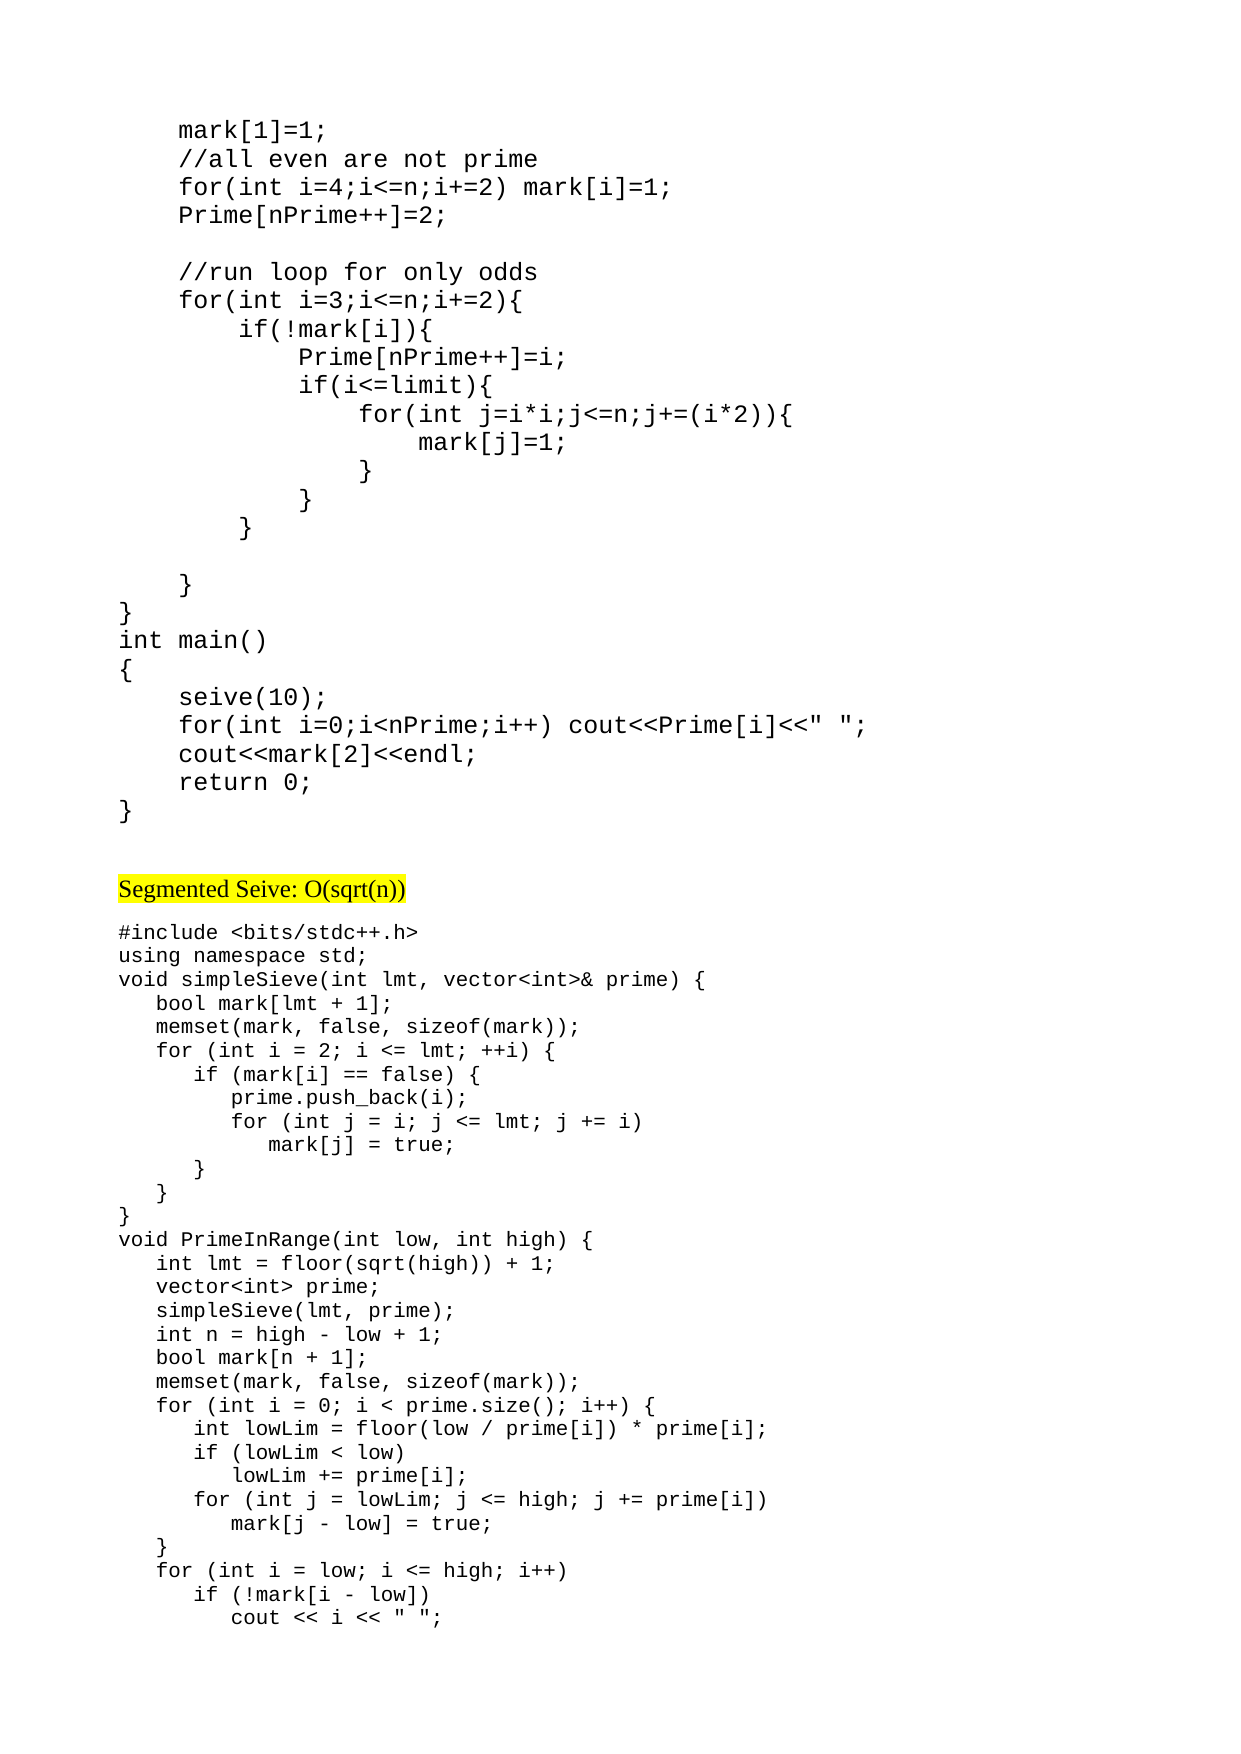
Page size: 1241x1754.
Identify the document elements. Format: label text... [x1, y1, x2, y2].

text for (int i = 2; i <= lmt; ++i) { [118, 1040, 1122, 1063]
text bool mark[n + 1]; [118, 1347, 1122, 1371]
text simpleSieve(lmt, prime); [118, 1300, 1122, 1324]
text if (mark[i] == false) { [118, 1063, 1122, 1087]
text cout << i << " "; [118, 1607, 1122, 1631]
text int lmt = floor(sqrt(high)) + 1; [118, 1253, 1122, 1276]
text for(int i=3;i<=n;i+=2){ [118, 288, 1122, 316]
text } [118, 1158, 1122, 1182]
text int lowLim = floor(low / prime[i]) * prime[i]; [118, 1418, 1122, 1442]
text prime.push_back(i); [118, 1087, 1122, 1111]
text { [118, 656, 1122, 685]
text for (int i = low; i <= high; i++) [118, 1560, 1122, 1584]
text for(int j=i*i;j<=n;j+=(i*2)){ [118, 401, 1122, 430]
text cout<<mark[2]<<endl; [118, 741, 1122, 770]
text if (lowLim < low) [118, 1442, 1122, 1466]
text for(int i=0;i<nPrime;i++) cout<<Prime[i]<<" "; [118, 713, 1122, 741]
text seive(10); [118, 685, 1122, 713]
text int n = high - low + 1; [118, 1324, 1122, 1347]
text mark[1]=1; [118, 118, 1122, 146]
text Prime[nPrime++]=i; [118, 345, 1122, 373]
text for(int i=4;i<=n;i+=2) mark[i]=1; [118, 175, 1122, 203]
text bool mark[lmt + 1]; [118, 993, 1122, 1016]
text mark[j] = true; [118, 1134, 1122, 1158]
text } [118, 571, 1122, 600]
text memset(mark, false, sizeof(mark)); [118, 1371, 1122, 1394]
text } [118, 515, 1122, 543]
text for (int j = i; j <= lmt; j += i) [118, 1111, 1122, 1134]
text for (int i = 0; i < prime.size(); i++) { [118, 1394, 1122, 1418]
text memset(mark, false, sizeof(mark)); [118, 1016, 1122, 1040]
text mark[j - low] = true; [118, 1513, 1122, 1536]
text if (!mark[i - low]) [118, 1584, 1122, 1607]
text void PrimeInRange(int low, int high) { [118, 1229, 1122, 1253]
text //run loop for only odds [118, 260, 1122, 288]
text if(i<=limit){ [118, 373, 1122, 401]
text #include <bits/stdc++.h> [118, 922, 1122, 945]
text Segmented Seive: O(sqrt(n)) [118, 874, 1122, 903]
text } [118, 1205, 1122, 1229]
text } [118, 458, 1122, 486]
text return 0; [118, 770, 1122, 798]
text } [118, 1536, 1122, 1560]
text void simpleSieve(int lmt, vector<int>& prime) { [118, 969, 1122, 993]
text //all even are not prime [118, 146, 1122, 175]
text } [118, 486, 1122, 515]
text for (int j = lowLim; j <= high; j += prime[i]) [118, 1489, 1122, 1513]
text } [118, 798, 1122, 826]
text if(!mark[i]){ [118, 316, 1122, 345]
text lowLim += prime[i]; [118, 1466, 1122, 1489]
text int main() [118, 628, 1122, 656]
text mark[j]=1; [118, 430, 1122, 458]
text Prime[nPrime++]=2; [118, 203, 1122, 231]
text using namespace std; [118, 945, 1122, 969]
text vector<int> prime; [118, 1276, 1122, 1300]
text } [118, 1182, 1122, 1205]
text } [118, 600, 1122, 628]
